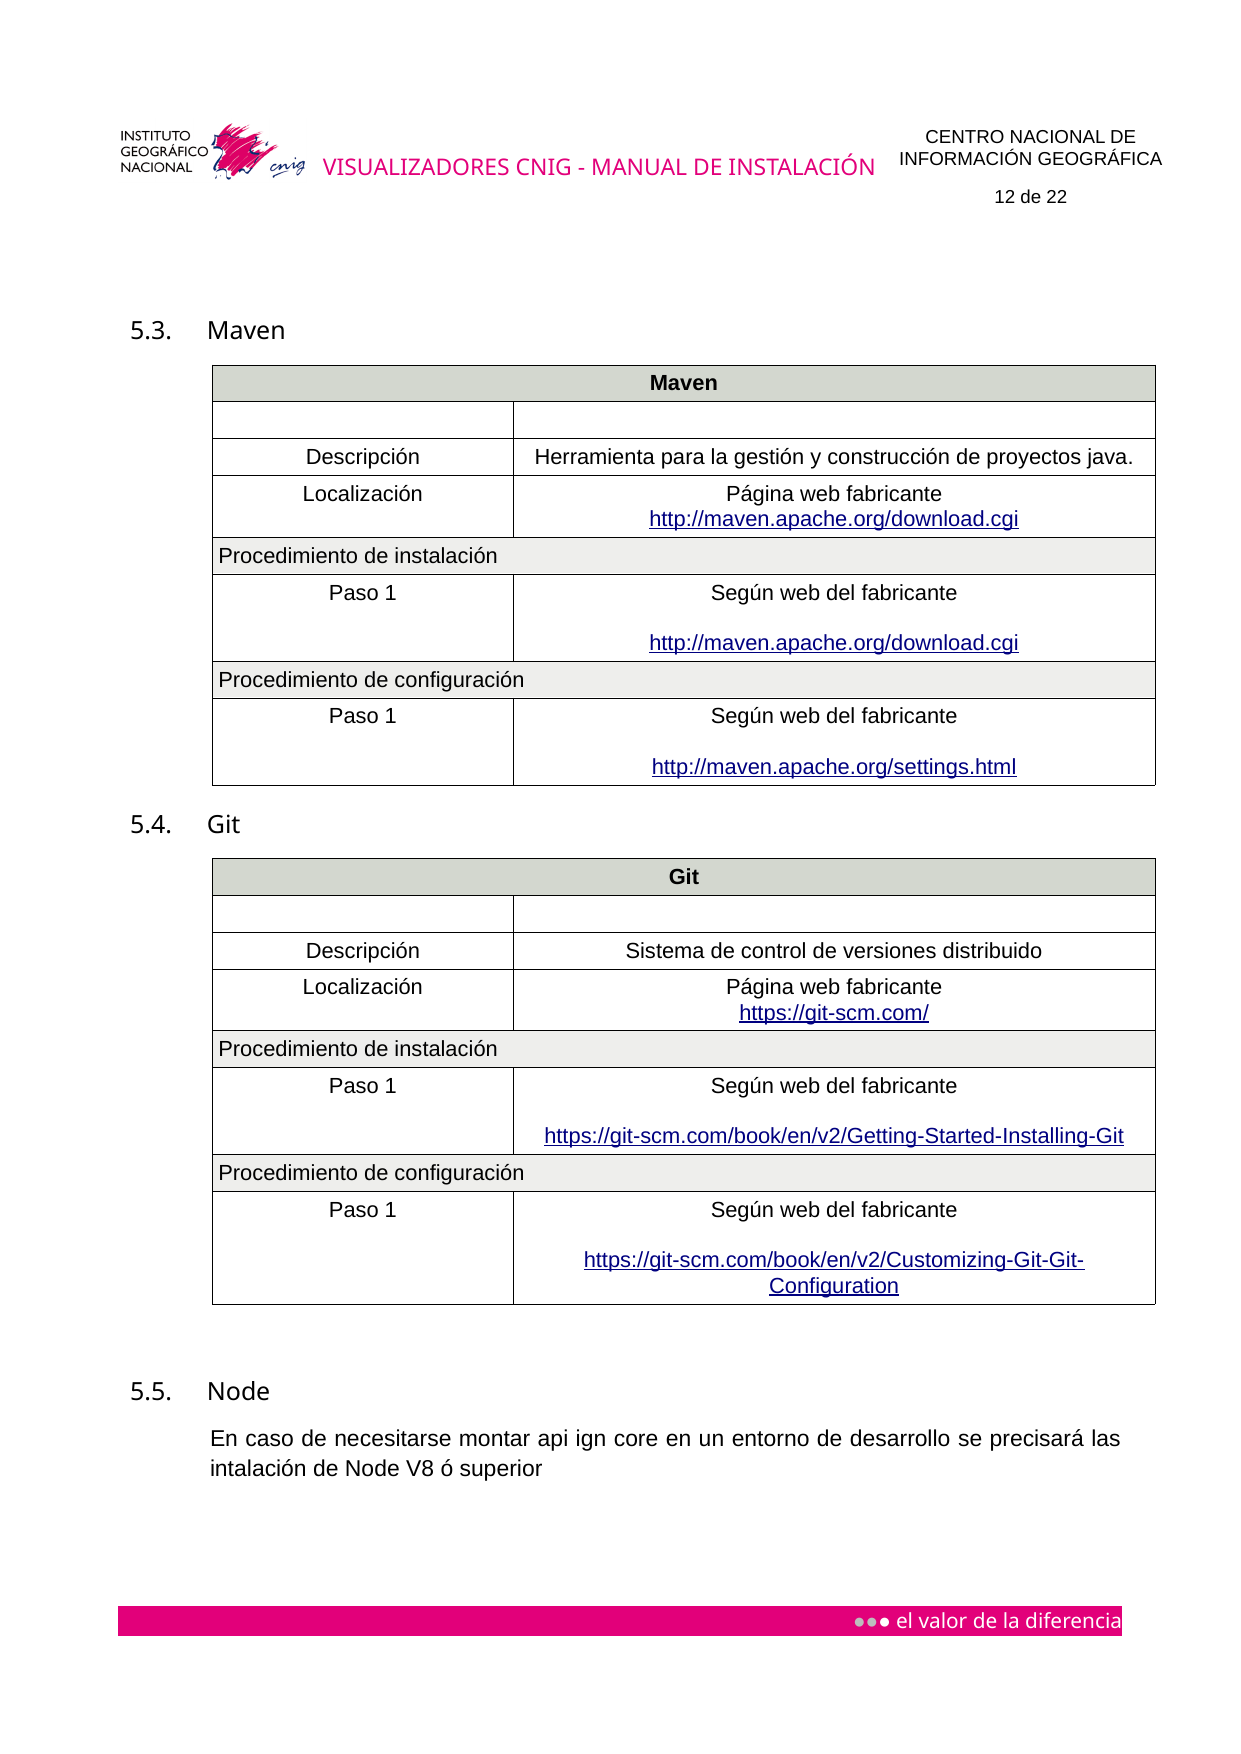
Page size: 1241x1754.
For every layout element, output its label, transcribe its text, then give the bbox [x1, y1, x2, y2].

text En caso de necesitarse montar api ign core en un entorno de desarrollo se precisará las intalación de Node V8 ó superior [210, 1425, 1122, 1481]
table_cell Paso 1 [213, 575, 513, 661]
table_cell Procedimiento de instalación [213, 1031, 1155, 1067]
table_cell Procedimiento de instalación [213, 538, 1155, 573]
table_cell Según web del fabricante http://maven.apache.org/download.cgi [514, 575, 1155, 661]
table_cell Localización [213, 970, 513, 1030]
table_cell Herramienta para la gestión y construcción de proyectos java. [514, 439, 1155, 475]
table_cell Localización [213, 476, 513, 537]
subtitle Node [130, 1373, 1122, 1407]
table_cell Procedimiento de configuración [213, 662, 1155, 697]
table_cell Descripción [213, 933, 513, 968]
table_header Git [213, 859, 1155, 895]
table_cell Procedimiento de configuración [213, 1155, 1155, 1191]
table_cell [213, 402, 513, 438]
table_cell Según web del fabricante http://maven.apache.org/settings.html [514, 699, 1155, 785]
table_cell Descripción [213, 439, 513, 475]
table_cell Paso 1 [213, 1068, 513, 1154]
table_cell Página web fabricante https://git-scm.com/ [514, 970, 1155, 1030]
table_cell Página web fabricante http://maven.apache.org/download.cgi [514, 476, 1155, 537]
table_cell Paso 1 [213, 1192, 513, 1303]
table_header Maven [213, 366, 1155, 401]
subtitle Git [130, 806, 1122, 840]
picture [118, 118, 307, 183]
table_cell [213, 896, 513, 932]
table_cell [514, 402, 1155, 438]
table_cell Según web del fabricante https://git-scm.com/book/en/v2/Customizing-Git-Git-Configuration [514, 1192, 1155, 1303]
table_cell Según web del fabricante https://git-scm.com/book/en/v2/Getting-Started-Installing-Git [514, 1068, 1155, 1154]
table_cell [514, 896, 1155, 932]
subtitle Maven [130, 313, 1122, 347]
table_cell Paso 1 [213, 699, 513, 785]
table_cell Sistema de control de versiones distribuido [514, 933, 1155, 968]
